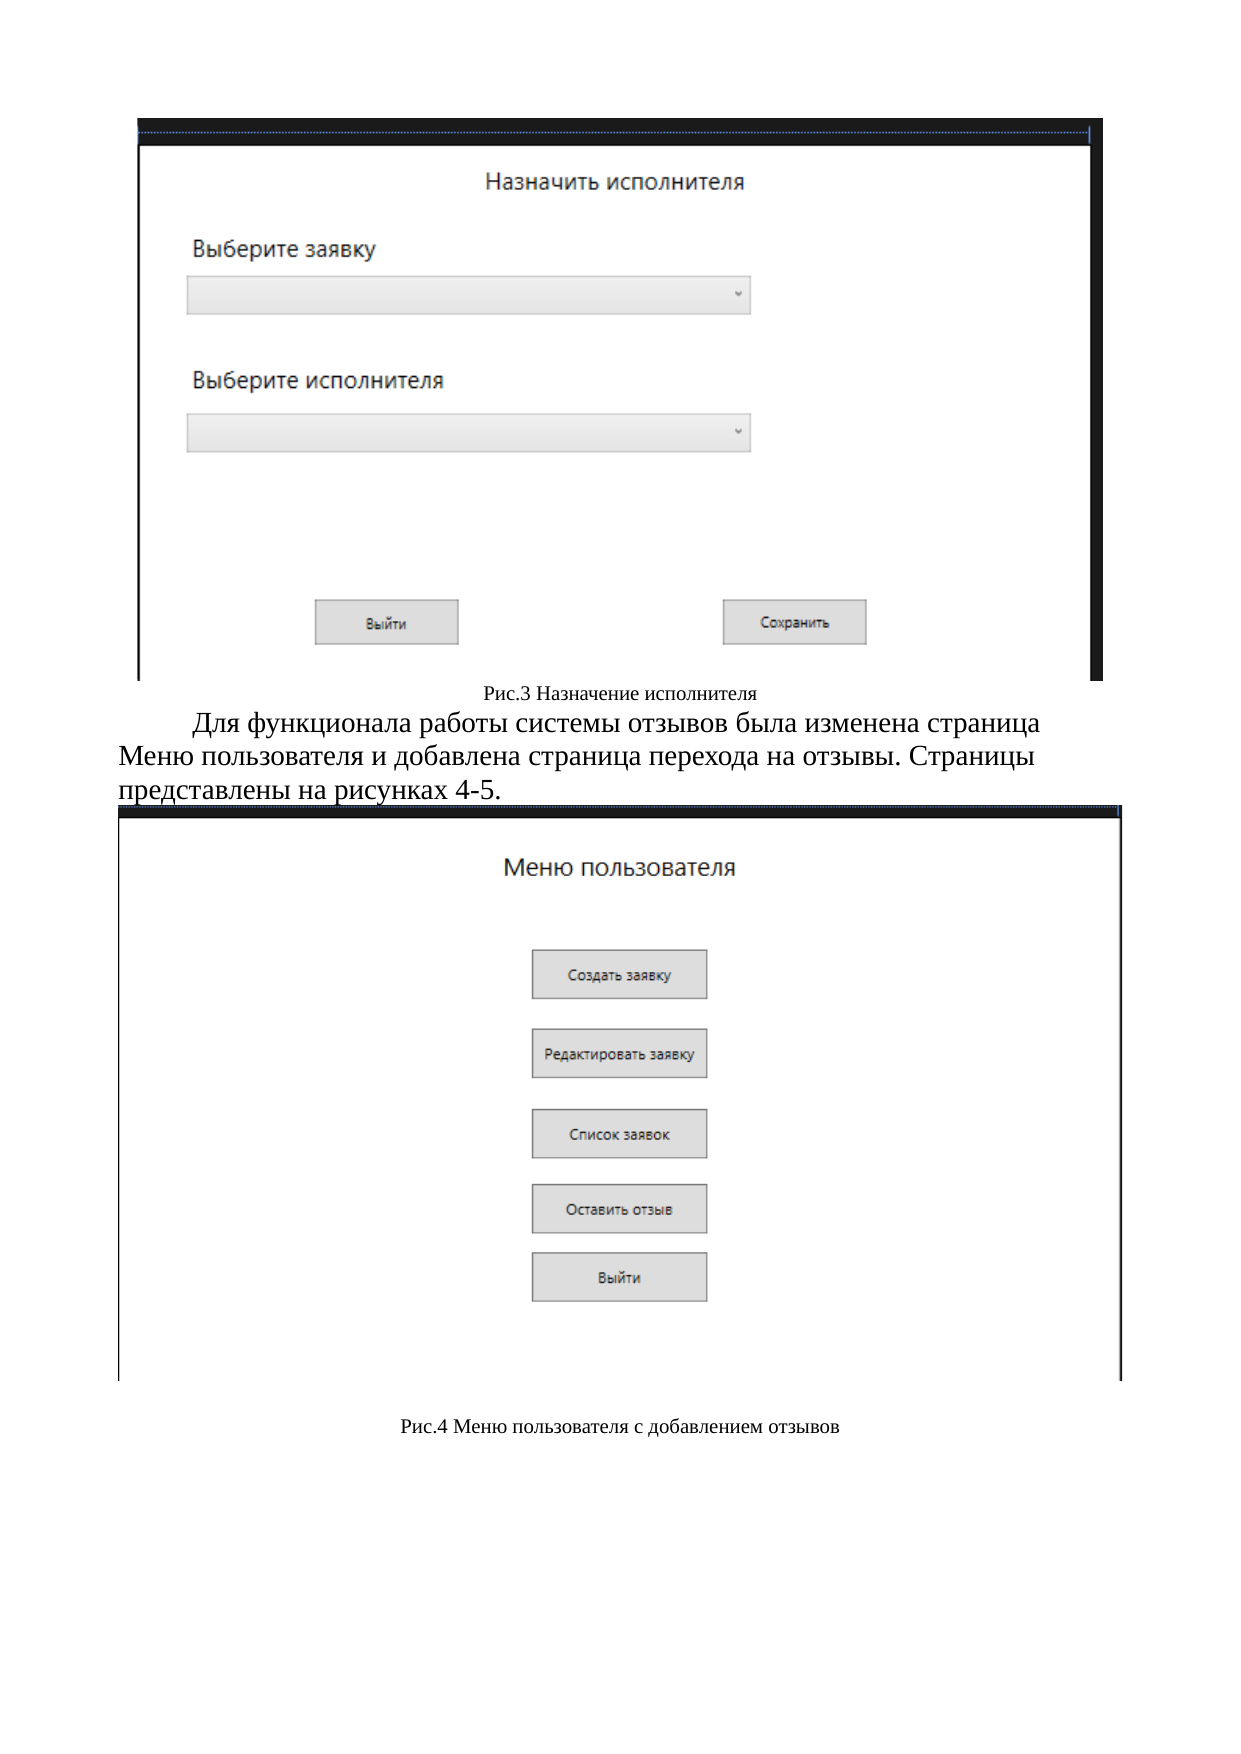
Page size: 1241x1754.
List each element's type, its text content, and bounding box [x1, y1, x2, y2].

text Рис.3 Назначение исполнителя [118, 118, 1122, 705]
picture [118, 805, 1123, 1381]
picture [137, 118, 1103, 681]
text Для функционала работы системы отзывов была изменена страница Меню пользователя и добавлена страница перехода на отзывы. Страницы представлены на рисунках 4-5. [118, 705, 1122, 805]
text Рис.4 Меню пользователя с добавлением отзывов [118, 1414, 1122, 1438]
